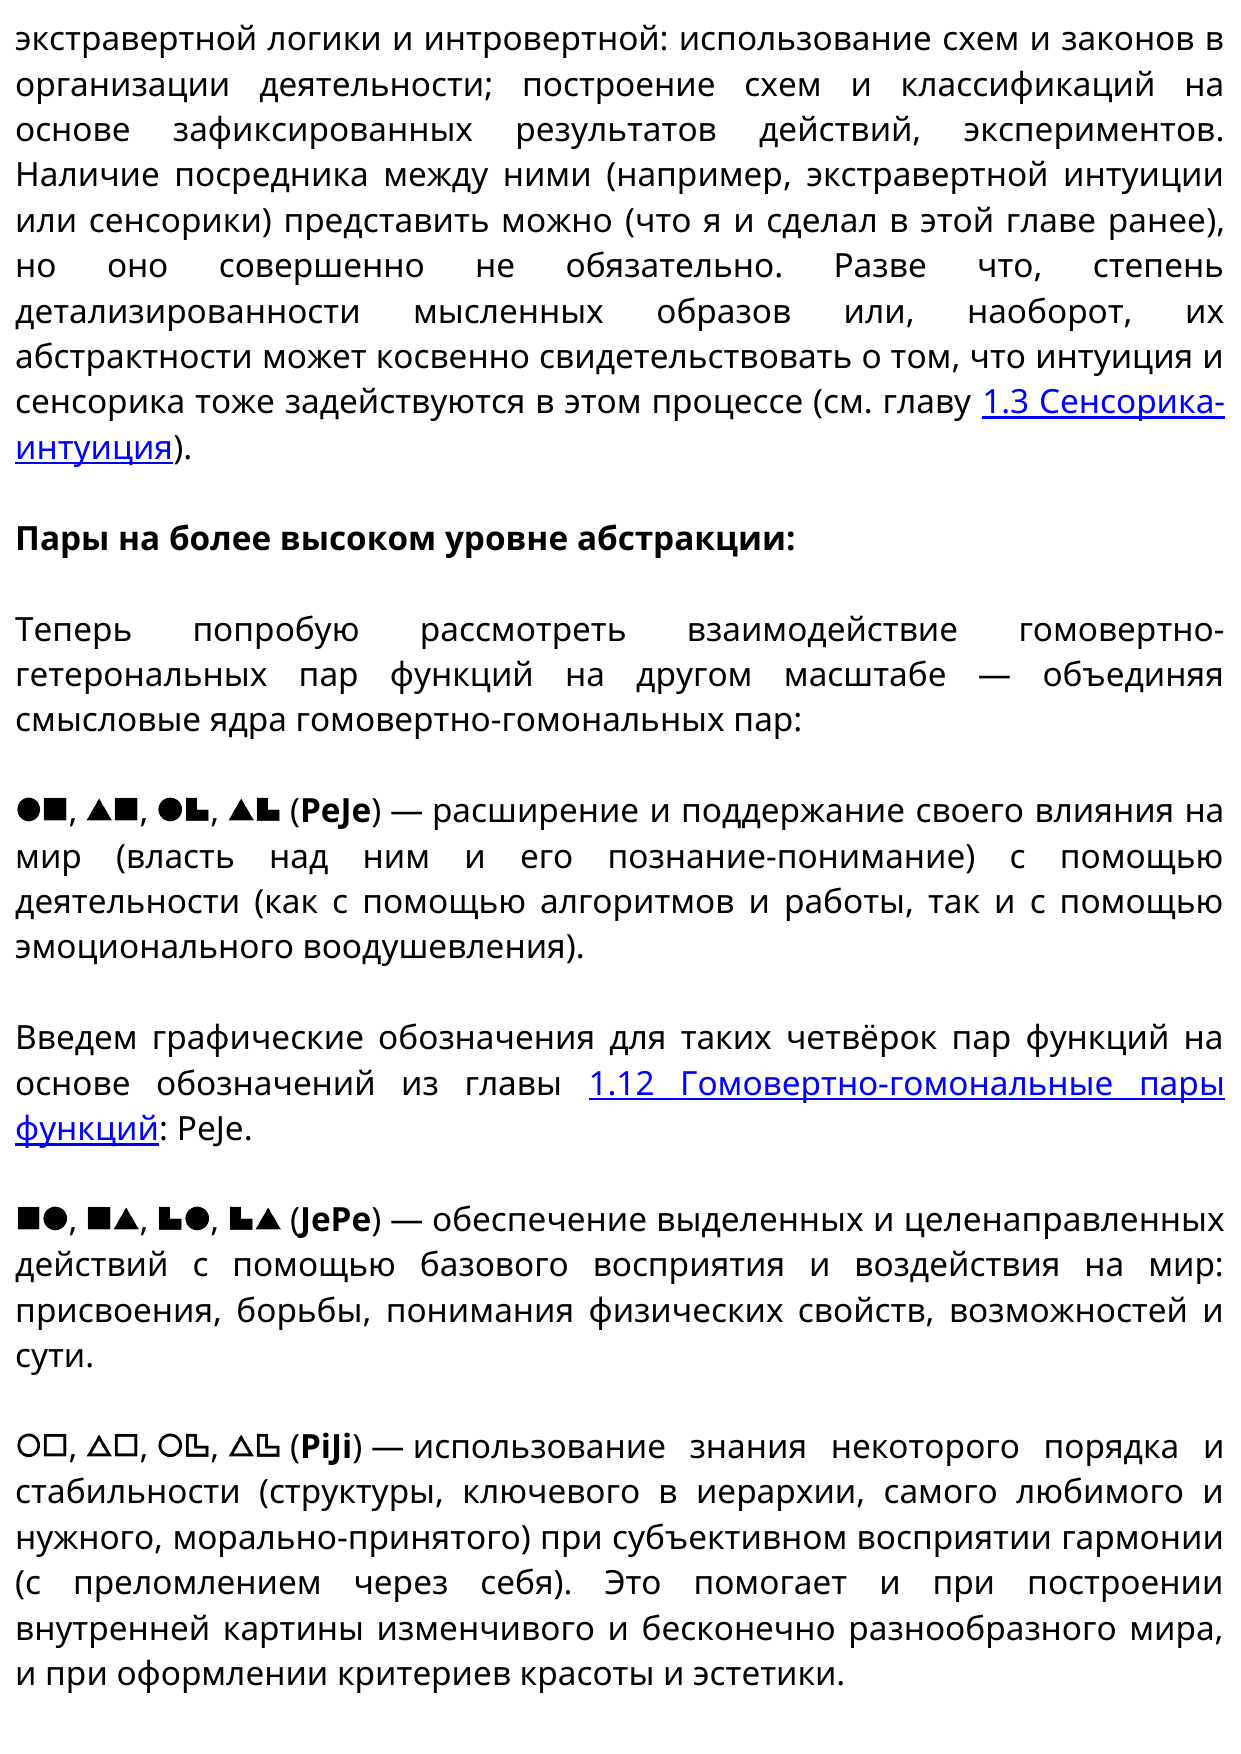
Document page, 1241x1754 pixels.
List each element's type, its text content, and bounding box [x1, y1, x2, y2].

picture [227, 796, 282, 823]
picture [15, 1431, 69, 1459]
picture [227, 1204, 282, 1232]
text Пары на более высоком уровне абстракции: [15, 514, 1225, 560]
text Введем графические обозначения для таких четвёрок пар функций на основе обозначений из главы 1.12 Гомовертно-гомональные пары функций: PeJe. [15, 1014, 1225, 1150]
picture [86, 1204, 140, 1232]
picture [15, 796, 69, 823]
text , , , (PiJi) — использование знания некоторого порядка и стабильности (структуры, ключевого в иерархии, самого любимого и нужного, морально-принятого) при субъективном восприятии гармонии (с преломлением через себя). Это помогает и при построении внутренней картины изменчивого и бесконечно разнообразного мира, и при оформлении критериев красоты и эстетики. [15, 1423, 1225, 1695]
text , , , (PeJe) — расширение и поддержание своего влияния на мир (власть над ним и его познание-понимание) с помощью деятельности (как с помощью алгоритмов и работы, так и с помощью эмоционального воодушевления). [15, 787, 1225, 969]
picture [15, 1204, 69, 1232]
picture [156, 1204, 211, 1232]
picture [156, 796, 211, 823]
picture [156, 1431, 211, 1459]
picture [86, 796, 140, 823]
picture [86, 1431, 140, 1459]
text экстравертной логики и интровертной: использование схем и законов в организации деятельности; построение схем и классификаций на основе зафиксированных результатов действий, экспериментов. Наличие посредника между ними (например, экстравертной интуиции или сенсорики) представить можно (что я и сделал в этой главе ранее), но оно совершенно не обязательно. Разве что, степень детализированности мысленных образов или, наоборот, их абстрактности может косвенно свидетельствовать о том, что интуиция и сенсорика тоже задействуются в этом процессе (см. главу 1.3 Сенсорика-интуиция). [15, 15, 1225, 469]
picture [227, 1431, 282, 1459]
text Теперь попробую рассмотреть взаимодействие гомовертно-гетерональных пар функций на другом масштабе — объединяя смысловые ядра гомовертно-гомональных пар: [15, 605, 1225, 742]
text , , , (JePe) — обеспечение выделенных и целенаправленных действий с помощью базового восприятия и воздействия на мир: присвоения, борьбы, понимания физических свойств, возможностей и сути. [15, 1196, 1225, 1377]
